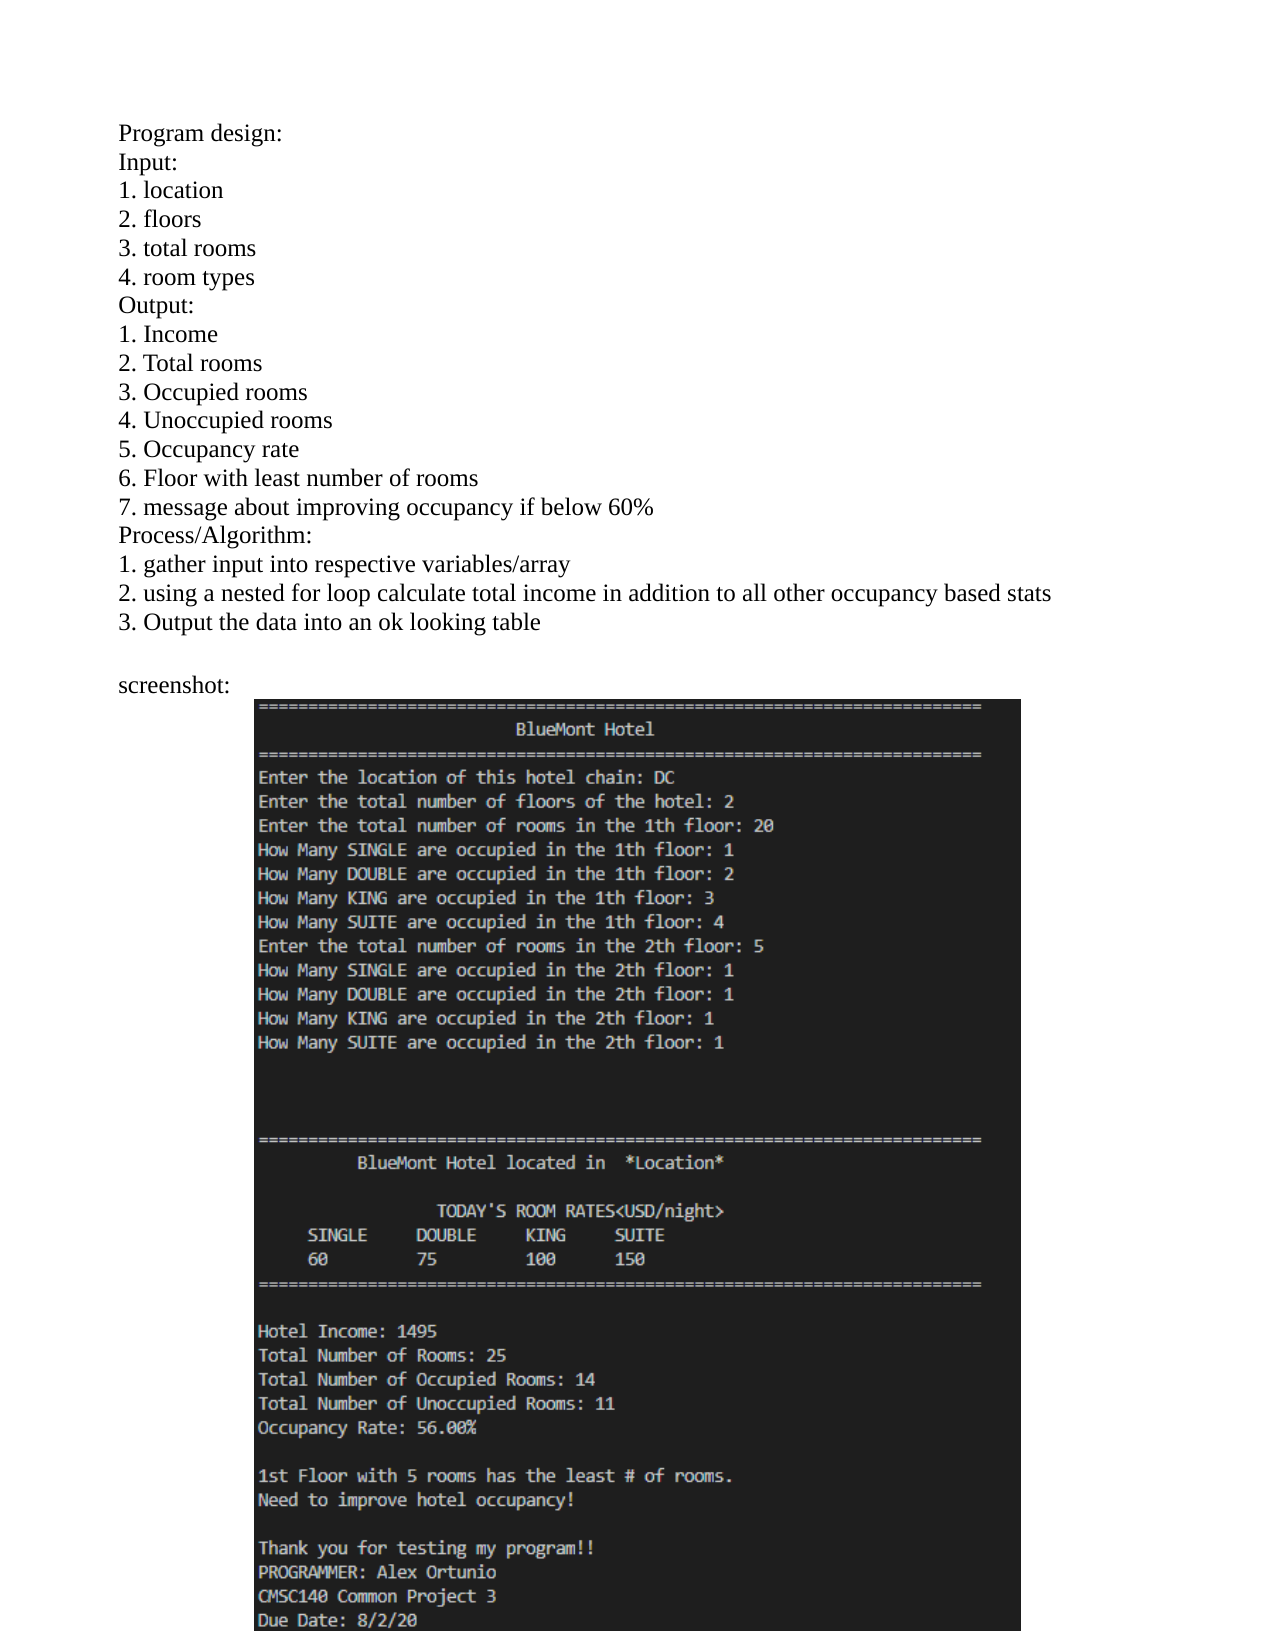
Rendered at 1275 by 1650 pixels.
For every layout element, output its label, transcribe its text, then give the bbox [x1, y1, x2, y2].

text 6. Floor with least number of rooms [118, 463, 1157, 492]
text Input: [118, 147, 1157, 176]
text 3. total rooms [118, 233, 1157, 262]
text 1. Income [118, 319, 1157, 348]
text 2. Total rooms [118, 348, 1157, 377]
text 1. gather input into respective variables/array [118, 549, 1157, 578]
text 3. Output the data into an ok looking table [118, 607, 1157, 636]
text Output: [118, 291, 1157, 319]
text 1. location [118, 176, 1157, 204]
text 2. floors [118, 204, 1157, 233]
text screenshot: [118, 670, 1157, 699]
text 5. Occupancy rate [118, 434, 1157, 463]
text 4. room types [118, 262, 1157, 291]
picture [254, 699, 1021, 1631]
text 4. Unoccupied rooms [118, 406, 1157, 434]
text 3. Occupied rooms [118, 377, 1157, 406]
text Program design: [118, 118, 1157, 147]
text 2. using a nested for loop calculate total income in addition to all other occupancy based stats [118, 578, 1157, 607]
text 7. message about improving occupancy if below 60% [118, 492, 1157, 521]
text Process/Algorithm: [118, 521, 1157, 549]
